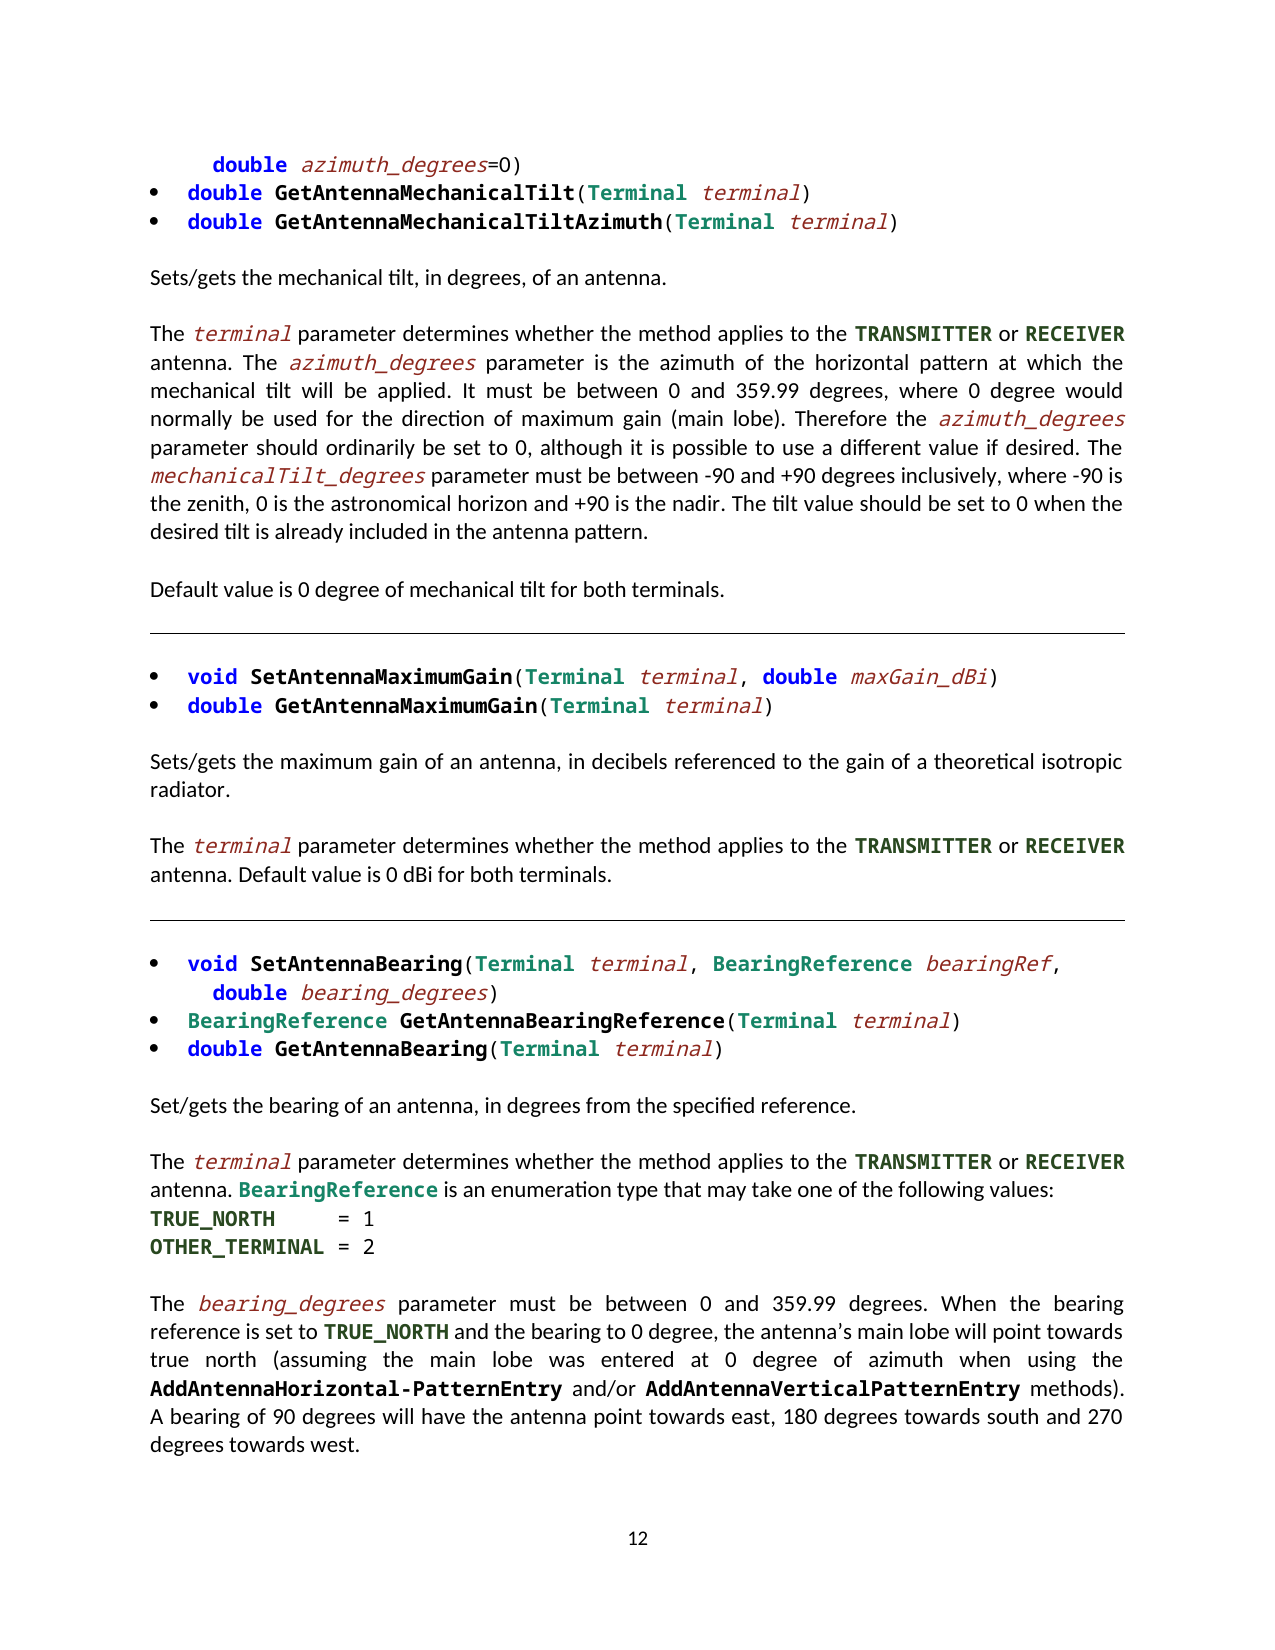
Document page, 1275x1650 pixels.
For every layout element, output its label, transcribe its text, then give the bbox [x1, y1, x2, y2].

list The bearing_degrees parameter must be between 0 and 359.99 degrees. When the bearing reference is set to TRUE_NORTH and the bearing to 0 degree, the antenna’s main lobe will point towards true north (assuming the main lobe was entered at 0 degree of azimuth when using the AddAntennaHorizontal-PatternEntry and/or AddAntennaVerticalPatternEntry methods). A bearing of 90 degrees will have the antenna point towards east, 180 degrees towards south and 270 degrees towards west. [150, 1289, 1125, 1458]
list double GetAntennaMechanicalTilt(Terminal terminal) [150, 178, 1125, 207]
list void SetAntennaBearing(Terminal terminal, BearingReference bearingRef, double bearing_degrees) [150, 949, 1125, 1006]
list void SetAntennaMaximumGain(Terminal terminal, double maxGain_dBi) [150, 662, 1125, 691]
text Default value is 0 degree of mechanical tilt for both terminals. [150, 575, 1125, 603]
text OTHER_TERMINAL = 2 [150, 1232, 1125, 1261]
list Sets/gets the mechanical tilt, in degrees, of an antenna. [150, 263, 1125, 291]
list Set/gets the bearing of an antenna, in degrees from the specified reference. [150, 1091, 1125, 1119]
text The terminal parameter determines whether the method applies to the TRANSMITTER or RECEIVER antenna. Default value is 0 dBi for both terminals. [150, 831, 1125, 890]
list Sets/gets the maximum gain of an antenna, in decibels referenced to the gain of a theoretical isotropic radiator. [150, 747, 1125, 803]
text TRUE_NORTH = 1 [150, 1204, 1125, 1232]
text The terminal parameter determines whether the method applies to the TRANSMITTER or RECEIVER antenna. The azimuth_degrees parameter is the azimuth of the horizontal pattern at which the mechanical tilt will be applied. It must be between 0 and 359.99 degrees, where 0 degree would normally be used for the direction of maximum gain (main lobe). Therefore the azimuth_degrees parameter should ordinarily be set to 0, although it is possible to use a different value if desired. The mechanicalTilt_degrees parameter must be between -90 and +90 degrees inclusively, where -90 is the zenith, 0 is the astronomical horizon and +90 is the nadir. The tilt value should be set to 0 when the desired tilt is already included in the antenna pattern. [150, 319, 1125, 547]
list BearingReference GetAntennaBearingReference(Terminal terminal) [150, 1006, 1125, 1034]
list double GetAntennaBearing(Terminal terminal) [150, 1034, 1125, 1063]
list double GetAntennaMechanicalTiltAzimuth(Terminal terminal) [150, 207, 1125, 235]
text The terminal parameter determines whether the method applies to the TRANSMITTER or RECEIVER antenna. BearingReference is an enumeration type that may take one of the following values: [150, 1147, 1125, 1204]
list double azimuth_degrees=0) [150, 150, 1125, 178]
list double GetAntennaMaximumGain(Terminal terminal) [150, 691, 1125, 719]
